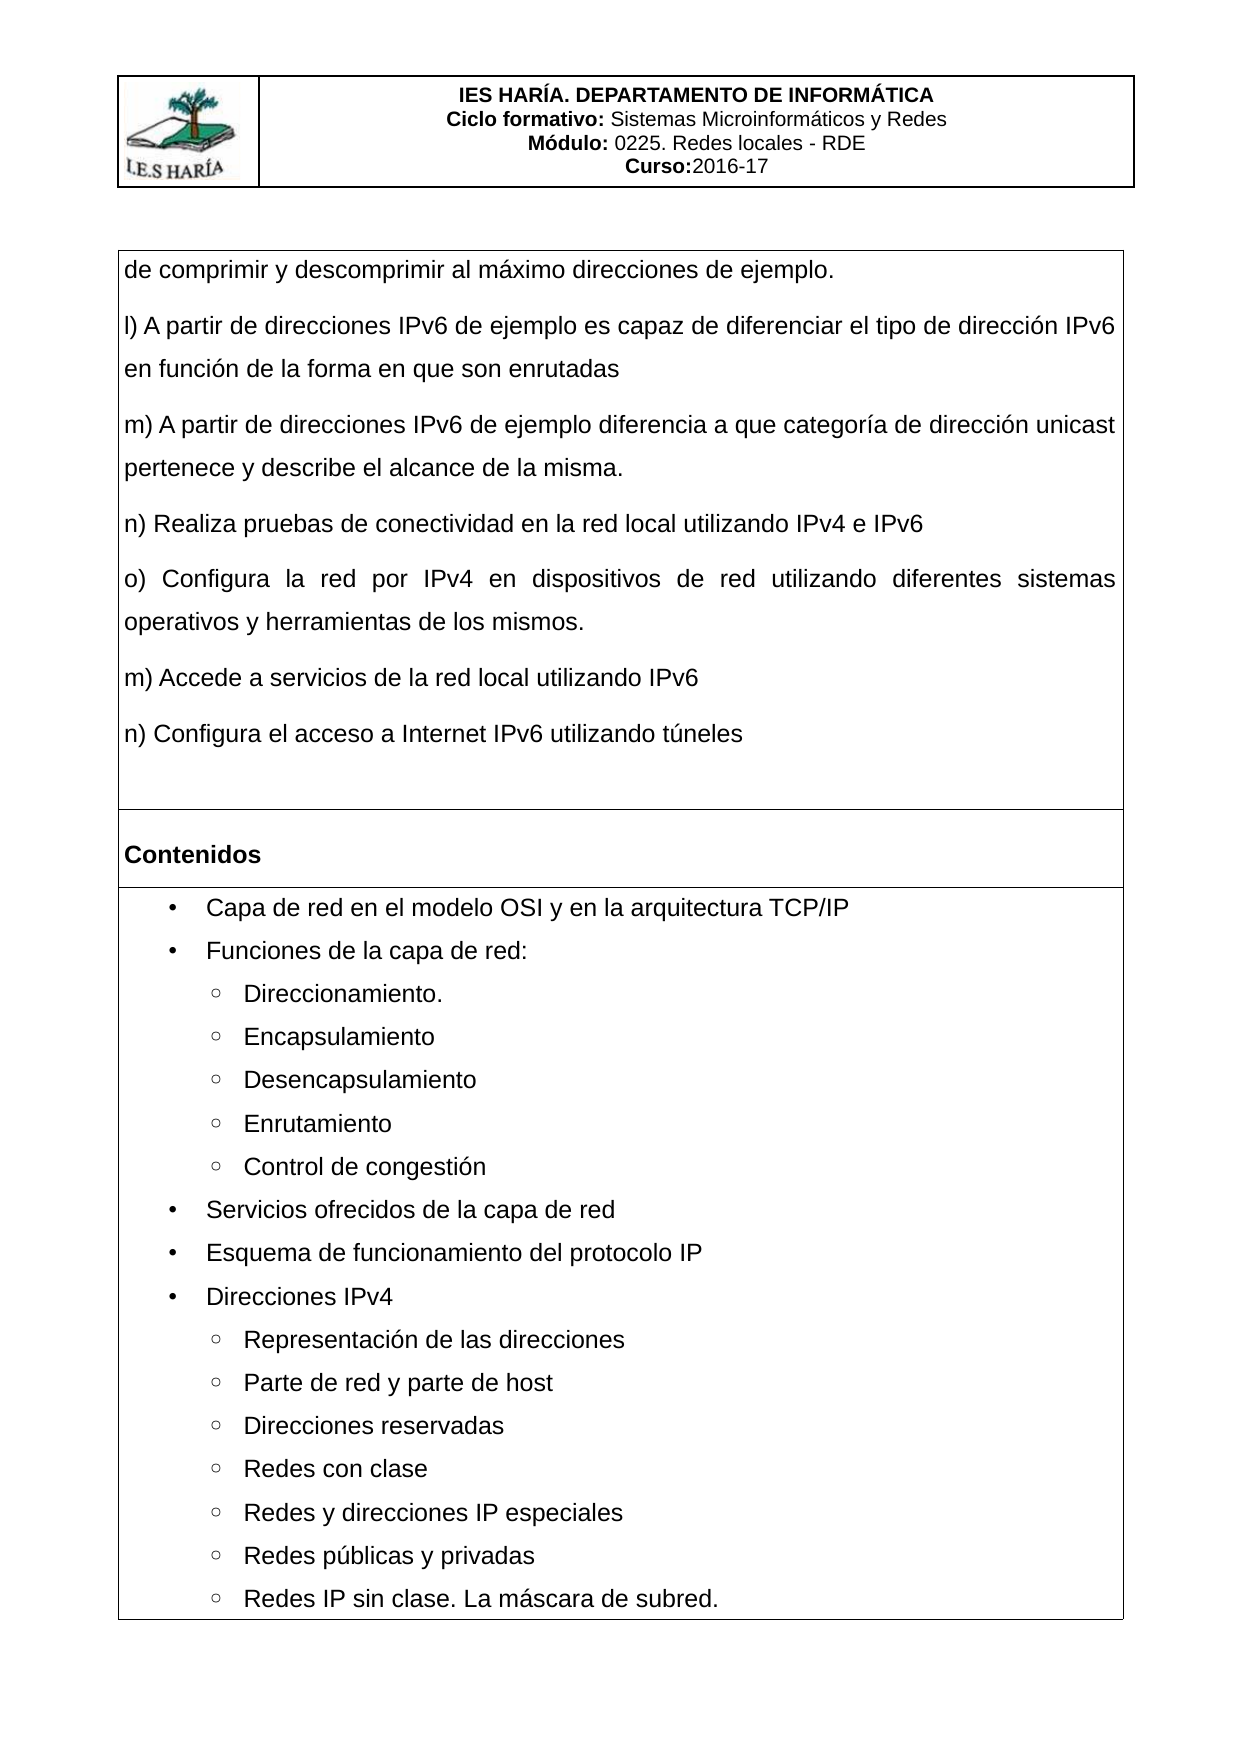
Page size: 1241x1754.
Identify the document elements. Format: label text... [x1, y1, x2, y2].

picture [123, 82, 241, 180]
table_cell Contenidos [119, 810, 1123, 887]
table_cell de comprimir y descomprimir al máximo direcciones de ejemplo. l) A partir de direcciones IPv6 de ejemplo es capaz de diferenciar el tipo de dirección IPv6 en función de la forma en que son enrutadas m) A partir de direcciones IPv6 de ejemplo diferencia a que categoría de dirección unicast pertenece y describe el alcance de la misma. n) Realiza pruebas de conectividad en la red local utilizando IPv4 e IPv6 o) Configura la red por IPv4 en dispositivos de red utilizando diferentes sistemas operativos y herramientas de los mismos. m) Accede a servicios de la red local utilizando IPv6 n) Configura el acceso a Internet IPv6 utilizando túneles [119, 251, 1123, 809]
table_cell Capa de red en el modelo OSI y en la arquitectura TCP/IP Funciones de la capa de red: Direccionamiento. Encapsulamiento Desencapsulamiento Enrutamiento Control de congestión Servicios ofrecidos de la capa de red Esquema de funcionamiento del protocolo IP Direcciones IPv4 Representación de las direcciones Parte de red y parte de host Direcciones reservadas Redes con clase Redes y direcciones IP especiales Redes públicas y privadas Redes IP sin clase. La máscara de subred. Subredes IPv6 Necesidad de evolución de IPv4 Características y ventajas Formato de las direcciones IPv6 Dirección de red y dirección de host Tipos de direcciones por la forma de enrutarlas unicast multicast anycast Direcciones reservadas Tipos de direcciones unicast: Direcciones locales únicas (ULA) Direcciones de enlace local (LLA) Direcciones globales (GUA) Acceso a la Internet IPv6 mediante túneles Configuración de dispositivos de red Parámetros de configuración de la red Configuración en Windows Configuración en Linux: Utilizando network-manager Utilizando servicio de networking Utilizando comandos ip, ifconfig y route Diagnóstico de conectividad de red. Herrmanientas ping, tracert, mrt Configuración de la red por IPv6 Uso de direcciones de enlace local Comprobación de conectividad en la red local con ping6 Acceso a servicios locales por IPv6 Acceso a Internet IPv6 utilizando la red Teredo [119, 888, 1123, 1619]
